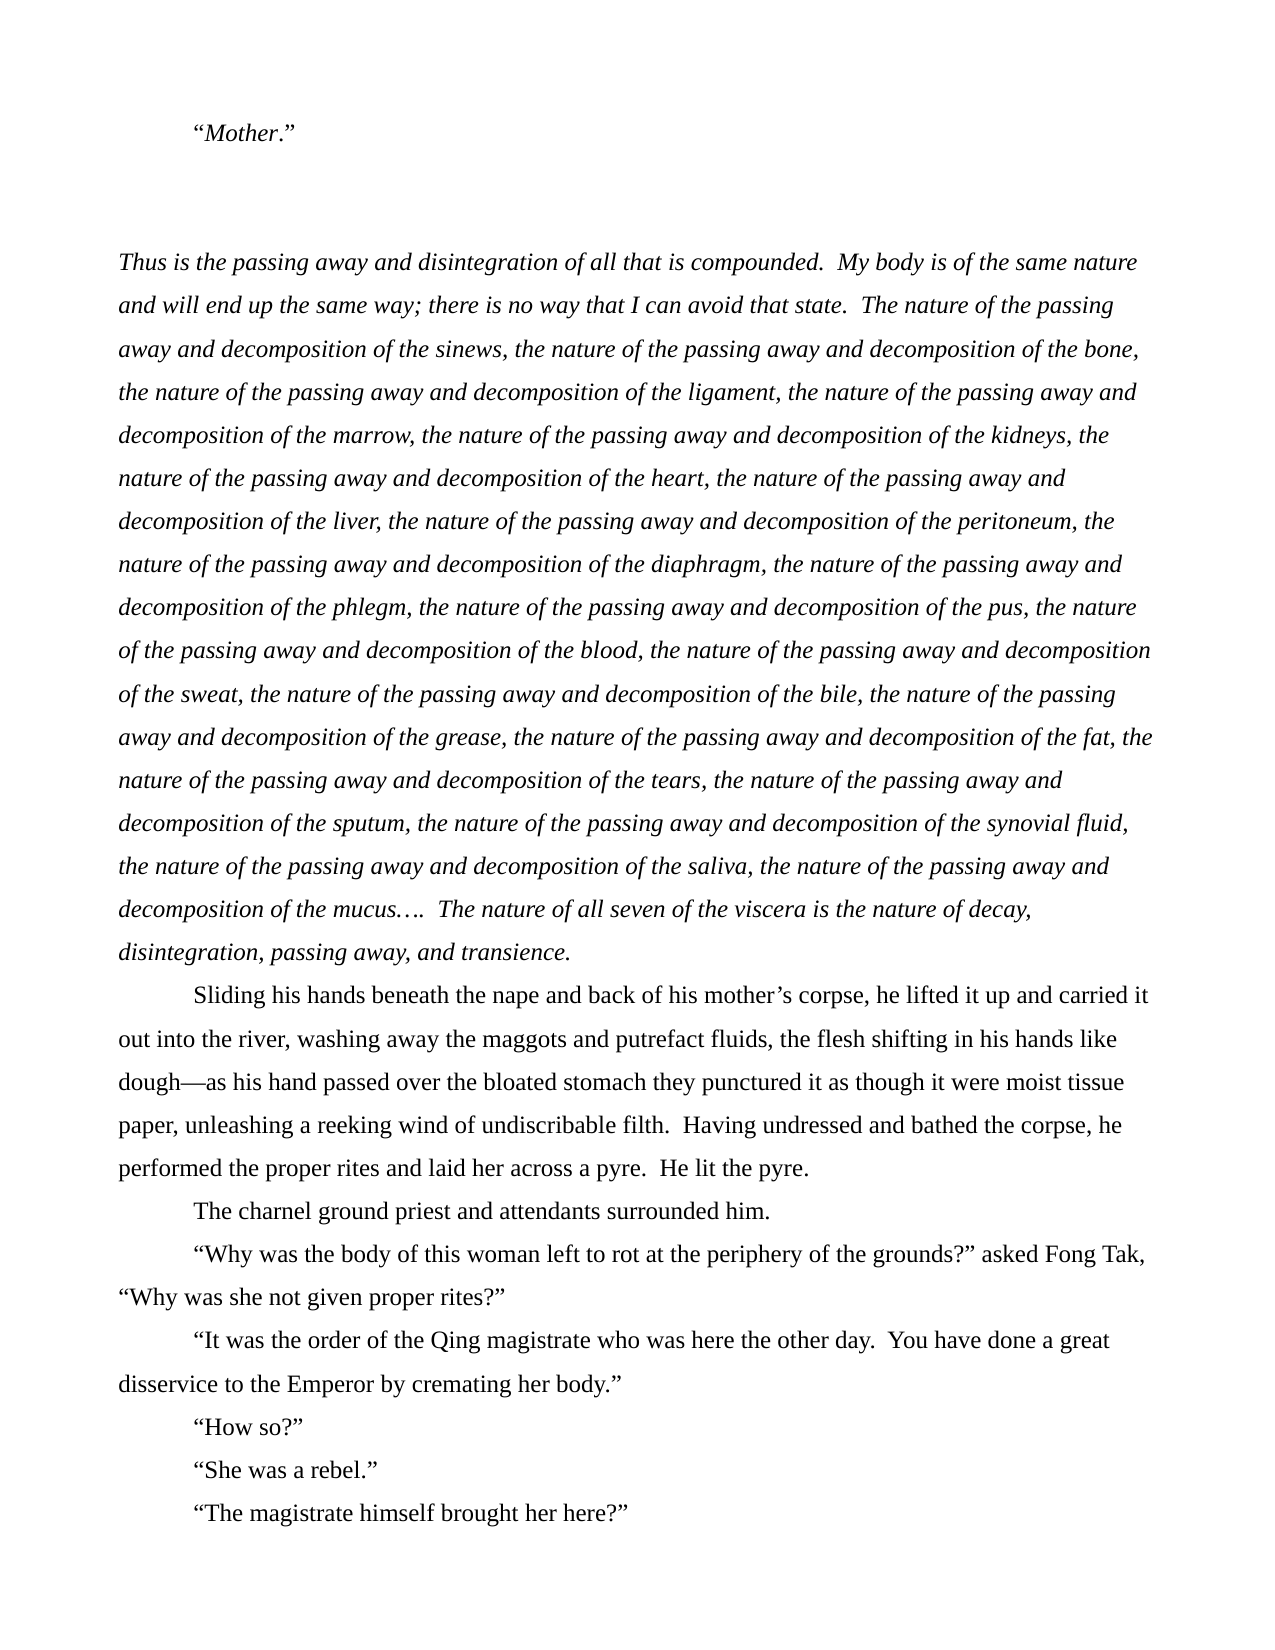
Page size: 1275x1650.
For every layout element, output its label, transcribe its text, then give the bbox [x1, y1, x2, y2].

text “Why was the body of this woman left to rot at the periphery of the grounds?” asked Fong Tak, “Why was she not given proper rites?” [118, 1239, 1157, 1311]
text “It was the order of the Qing magistrate who was here the other day. You have done a great disservice to the Emperor by cremating her body.” [118, 1326, 1157, 1397]
text “The magistrate himself brought her here?” [118, 1498, 1157, 1527]
text “Mother.” [118, 118, 1157, 147]
text “She was a rebel.” [118, 1455, 1157, 1484]
text Sliding his hands beneath the nape and back of his mother’s corpse, he lifted it up and carried it out into the river, washing away the maggots and putrefact fluids, the flesh shifting in his hands like dough—as his hand passed over the bloated stomach they punctured it as though it were moist tissue paper, unleashing a reeking wind of undiscribable filth. Having undressed and bathed the corpse, he performed the proper rites and laid her across a pyre. He lit the pyre. [118, 981, 1157, 1182]
text Thus is the passing away and disintegration of all that is compounded. My body is of the same nature and will end up the same way; there is no way that I can avoid that state. The nature of the passing away and decomposition of the sinews, the nature of the passing away and decomposition of the bone, the nature of the passing away and decomposition of the ligament, the nature of the passing away and decomposition of the marrow, the nature of the passing away and decomposition of the kidneys, the nature of the passing away and decomposition of the heart, the nature of the passing away and decomposition of the liver, the nature of the passing away and decomposition of the peritoneum, the nature of the passing away and decomposition of the diaphragm, the nature of the passing away and decomposition of the phlegm, the nature of the passing away and decomposition of the pus, the nature of the passing away and decomposition of the blood, the nature of the passing away and decomposition of the sweat, the nature of the passing away and decomposition of the bile, the nature of the passing away and decomposition of the grease, the nature of the passing away and decomposition of the fat, the nature of the passing away and decomposition of the tears, the nature of the passing away and decomposition of the sputum, the nature of the passing away and decomposition of the synovial fluid, the nature of the passing away and decomposition of the saliva, the nature of the passing away and decomposition of the mucus…. The nature of all seven of the viscera is the nature of decay, disintegration, passing away, and transience. [118, 247, 1157, 966]
text “How so?” [118, 1412, 1157, 1441]
text The charnel ground priest and attendants surrounded him. [118, 1196, 1157, 1225]
